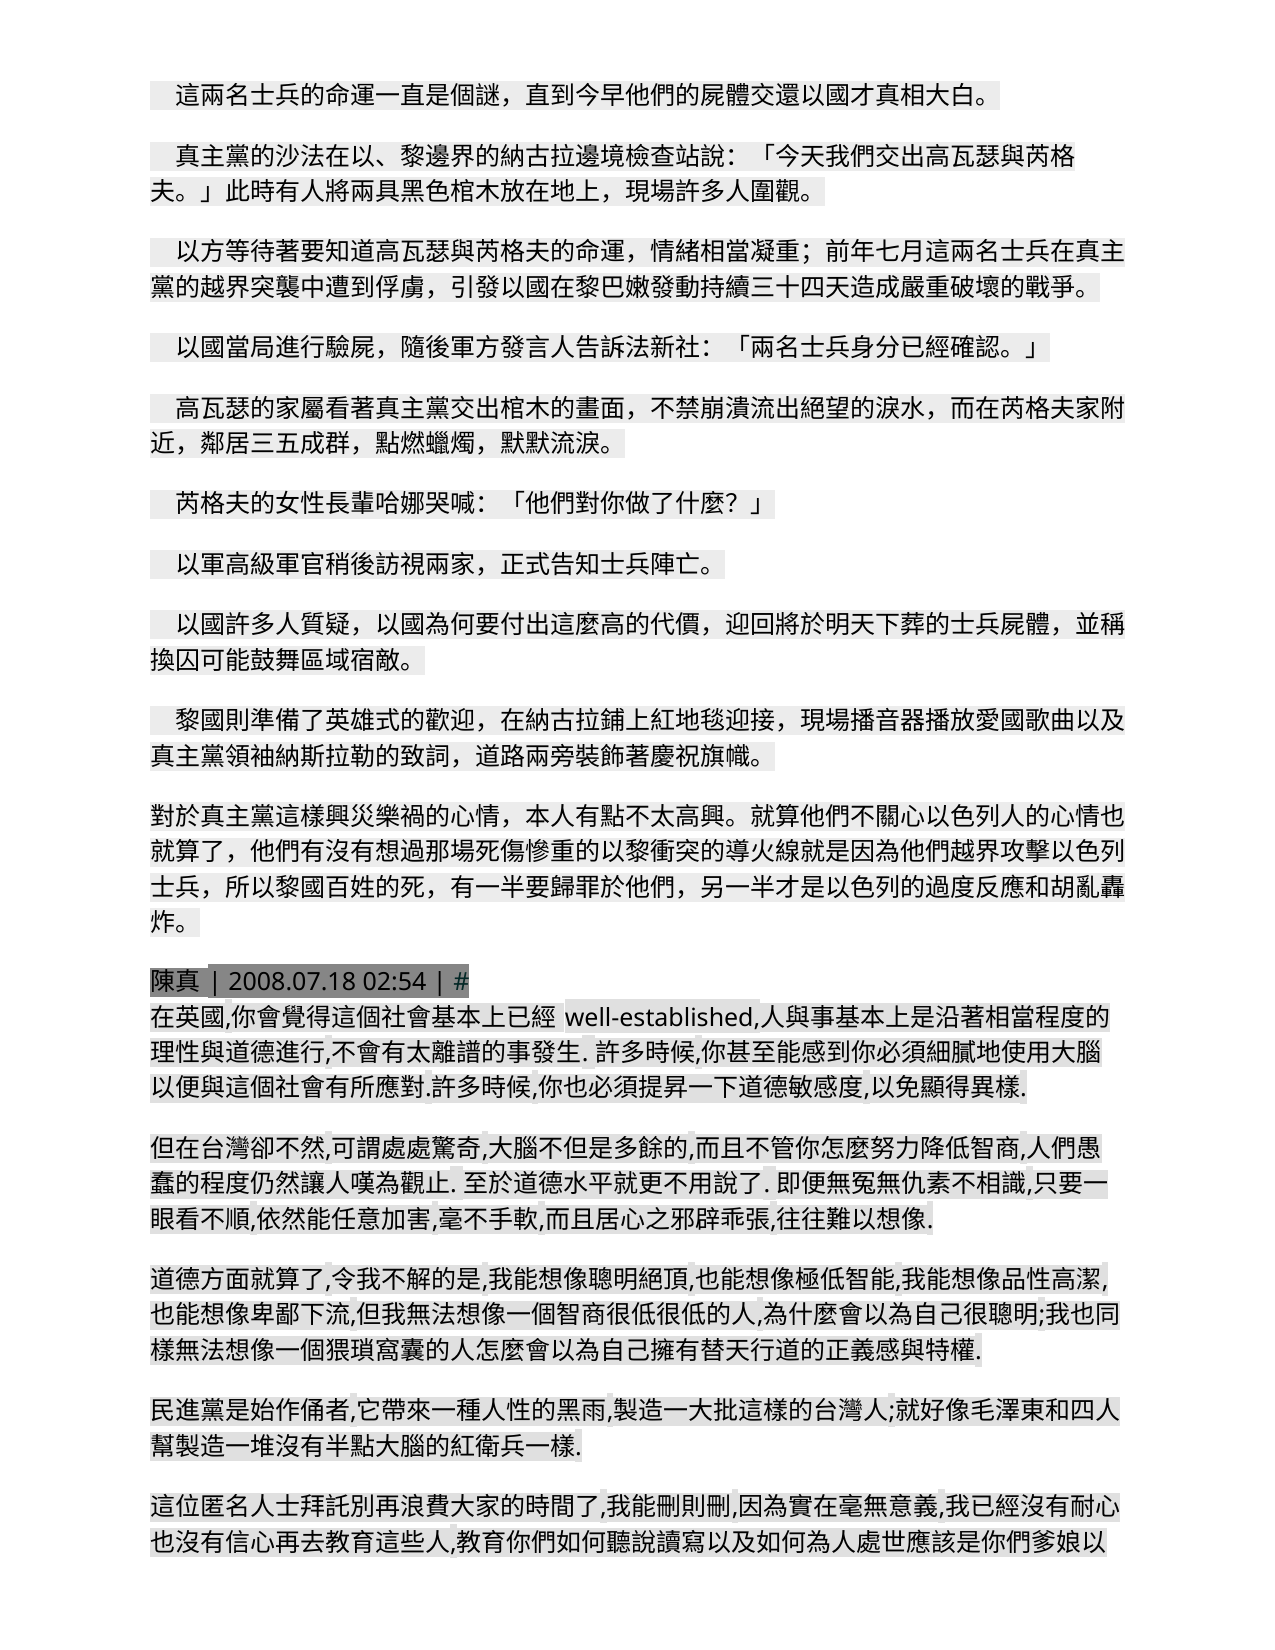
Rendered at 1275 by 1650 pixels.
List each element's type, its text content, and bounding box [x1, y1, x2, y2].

text 陳真 | 2008.07.18 02:54 | # [150, 962, 1125, 998]
text 高瓦瑟的家屬看著真主黨交出棺木的畫面，不禁崩潰流出絕望的淚水，而在芮格夫家附近，鄰居三五成群，點燃蠟燭，默默流淚。 [150, 387, 1125, 458]
text 以方等待著要知道高瓦瑟與芮格夫的命運，情緒相當凝重；前年七月這兩名士兵在真主黨的越界突襲中遭到俘虜，引發以國在黎巴嫩發動持續三十四天造成嚴重破壞的戰爭。 [150, 231, 1125, 302]
text 以國許多人質疑，以國為何要付出這麼高的代價，迎回將於明天下葬的士兵屍體，並稱換囚可能鼓舞區域宿敵。 [150, 604, 1125, 675]
text 對於真主黨這樣興災樂禍的心情，本人有點不太高興。就算他們不關心以色列人的心情也就算了，他們有沒有想過那場死傷慘重的以黎衝突的導火線就是因為他們越界攻擊以色列士兵，所以黎國百姓的死，有一半要歸罪於他們，另一半才是以色列的過度反應和胡亂轟炸。 [150, 796, 1125, 937]
text 在英國,你會覺得這個社會基本上已經 well-established,人與事基本上是沿著相當程度的理性與道德進行,不會有太離譜的事發生. 許多時候,你甚至能感到你必須細膩地使用大腦以便與這個社會有所應對.許多時候,你也必須提昇一下道德敏感度,以免顯得異樣. [150, 998, 1125, 1104]
text 道德方面就算了,令我不解的是,我能想像聰明絕頂,也能想像極低智能,我能想像品性高潔,也能想像卑鄙下流,但我無法想像一個智商很低很低的人,為什麼會以為自己很聰明;我也同樣無法想像一個猥瑣窩囊的人怎麼會以為自己擁有替天行道的正義感與特權. [150, 1260, 1125, 1367]
text 芮格夫的女性長輩哈娜哭喊：「他們對你做了什麼？」 [150, 483, 1125, 519]
text 民進黨是始作俑者,它帶來一種人性的黑雨,製造一大批這樣的台灣人;就好像毛澤東和四人幫製造一堆沒有半點大腦的紅衛兵一樣. [150, 1392, 1125, 1462]
text 以軍高級軍官稍後訪視兩家，正式告知士兵陣亡。 [150, 544, 1125, 579]
text 以國當局進行驗屍，隨後軍方發言人告訴法新社：「兩名士兵身分已經確認。」 [150, 327, 1125, 362]
text 但在台灣卻不然,可謂處處驚奇,大腦不但是多餘的,而且不管你怎麼努力降低智商,人們愚蠢的程度仍然讓人嘆為觀止. 至於道德水平就更不用說了. 即便無冤無仇素不相識,只要一眼看不順,依然能任意加害,毫不手軟,而且居心之邪辟乖張,往往難以想像. [150, 1129, 1125, 1235]
text 這兩名士兵的命運一直是個謎，直到今早他們的屍體交還以國才真相大白。 [150, 75, 1125, 110]
text 真主黨的沙法在以、黎邊界的納古拉邊境檢查站說：「今天我們交出高瓦瑟與芮格夫。」此時有人將兩具黑色棺木放在地上，現場許多人圍觀。 [150, 135, 1125, 206]
text 這位匿名人士拜託別再浪費大家的時間了,我能刪則刪,因為實在毫無意義,我已經沒有耐心也沒有信心再去教育這些人,教育你們如何聽說讀寫以及如何為人處世應該是你們爹娘以 [150, 1487, 1125, 1558]
text 黎國則準備了英雄式的歡迎，在納古拉鋪上紅地毯迎接，現場播音器播放愛國歌曲以及真主黨領袖納斯拉勒的致詞，道路兩旁裝飾著慶祝旗幟。 [150, 700, 1125, 771]
